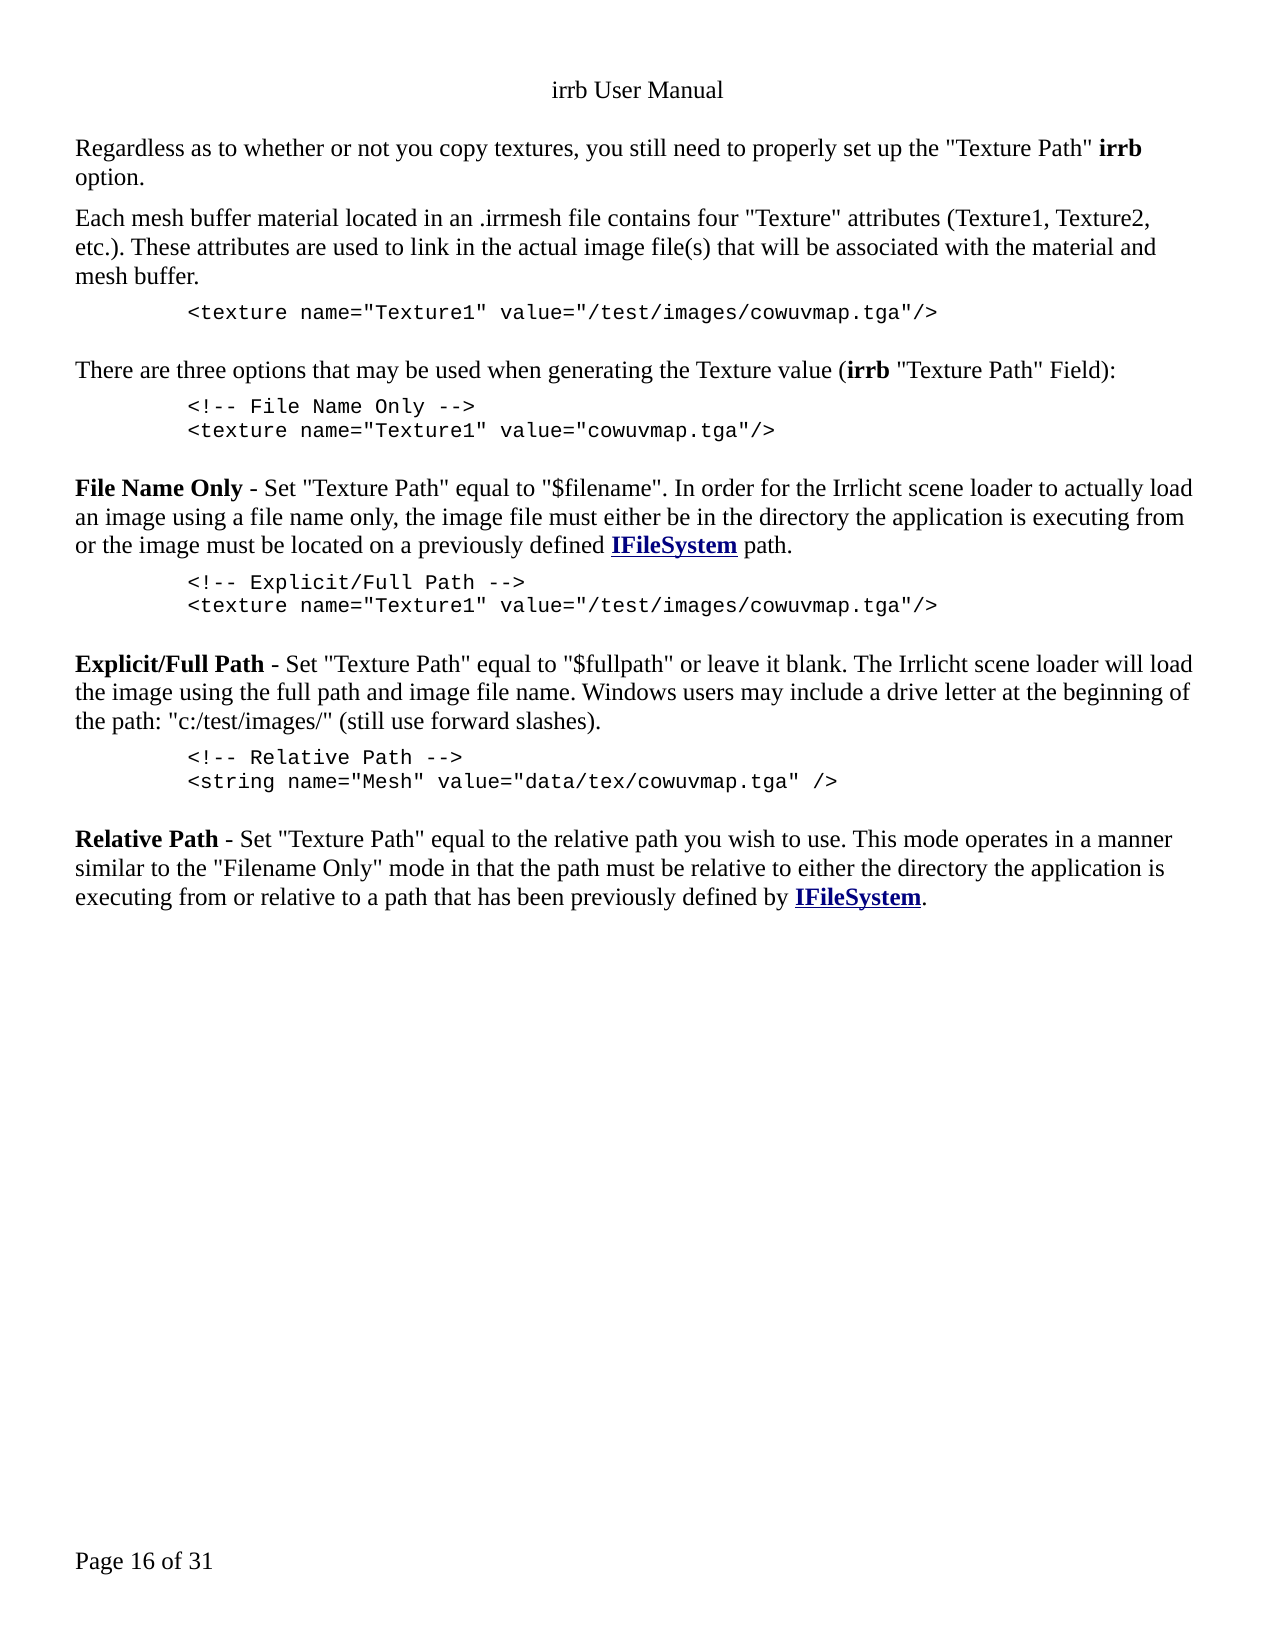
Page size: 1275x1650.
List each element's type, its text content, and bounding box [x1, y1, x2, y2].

text Relative Path - Set "Texture Path" equal to the relative path you wish to use. This mode operates in a manner similar to the "Filename Only" mode in that the path must be relative to either the directory the application is executing from or relative to a path that has been previously defined by IFileSystem. [75, 824, 1200, 910]
text Explicit/Full Path - Set "Texture Path" equal to "$fullpath" or leave it blank. The Irrlicht scene loader will load the image using the full path and image file name. Windows users may include a drive letter at the beginning of the path: "c:/test/images/" (still use forward slashes). [75, 649, 1200, 735]
text Each mesh buffer material located in an .irrmesh file contains four "Texture" attributes (Texture1, Texture2, etc.). These attributes are used to link in the actual image file(s) that will be associated with the material and mesh buffer. [75, 203, 1200, 289]
text There are three options that may be used when generating the Texture value (irrb "Texture Path" Field): [75, 355, 1200, 384]
text <texture name="Texture1" value="cowuvmap.tga"/> [75, 420, 1200, 444]
text File Name Only - Set "Texture Path" equal to "$filename". In order for the Irrlicht scene loader to actually load an image using a file name only, the image file must either be in the directory the application is executing from or the image must be located on a previously defined IFileSystem path. [75, 473, 1200, 559]
text Regardless as to whether or not you copy textures, you still need to properly set up the "Texture Path" irrb option. [75, 133, 1200, 191]
text <!-- Relative Path --> [75, 747, 1200, 771]
text <!-- File Name Only --> [75, 396, 1200, 420]
text <texture name="Texture1" value="/test/images/cowuvmap.tga"/> [75, 302, 1200, 326]
text <!-- Explicit/Full Path --> [75, 572, 1200, 596]
text <string name="Mesh" value="data/tex/cowuvmap.tga" /> [75, 771, 1200, 795]
text <texture name="Texture1" value="/test/images/cowuvmap.tga"/> [75, 596, 1200, 619]
